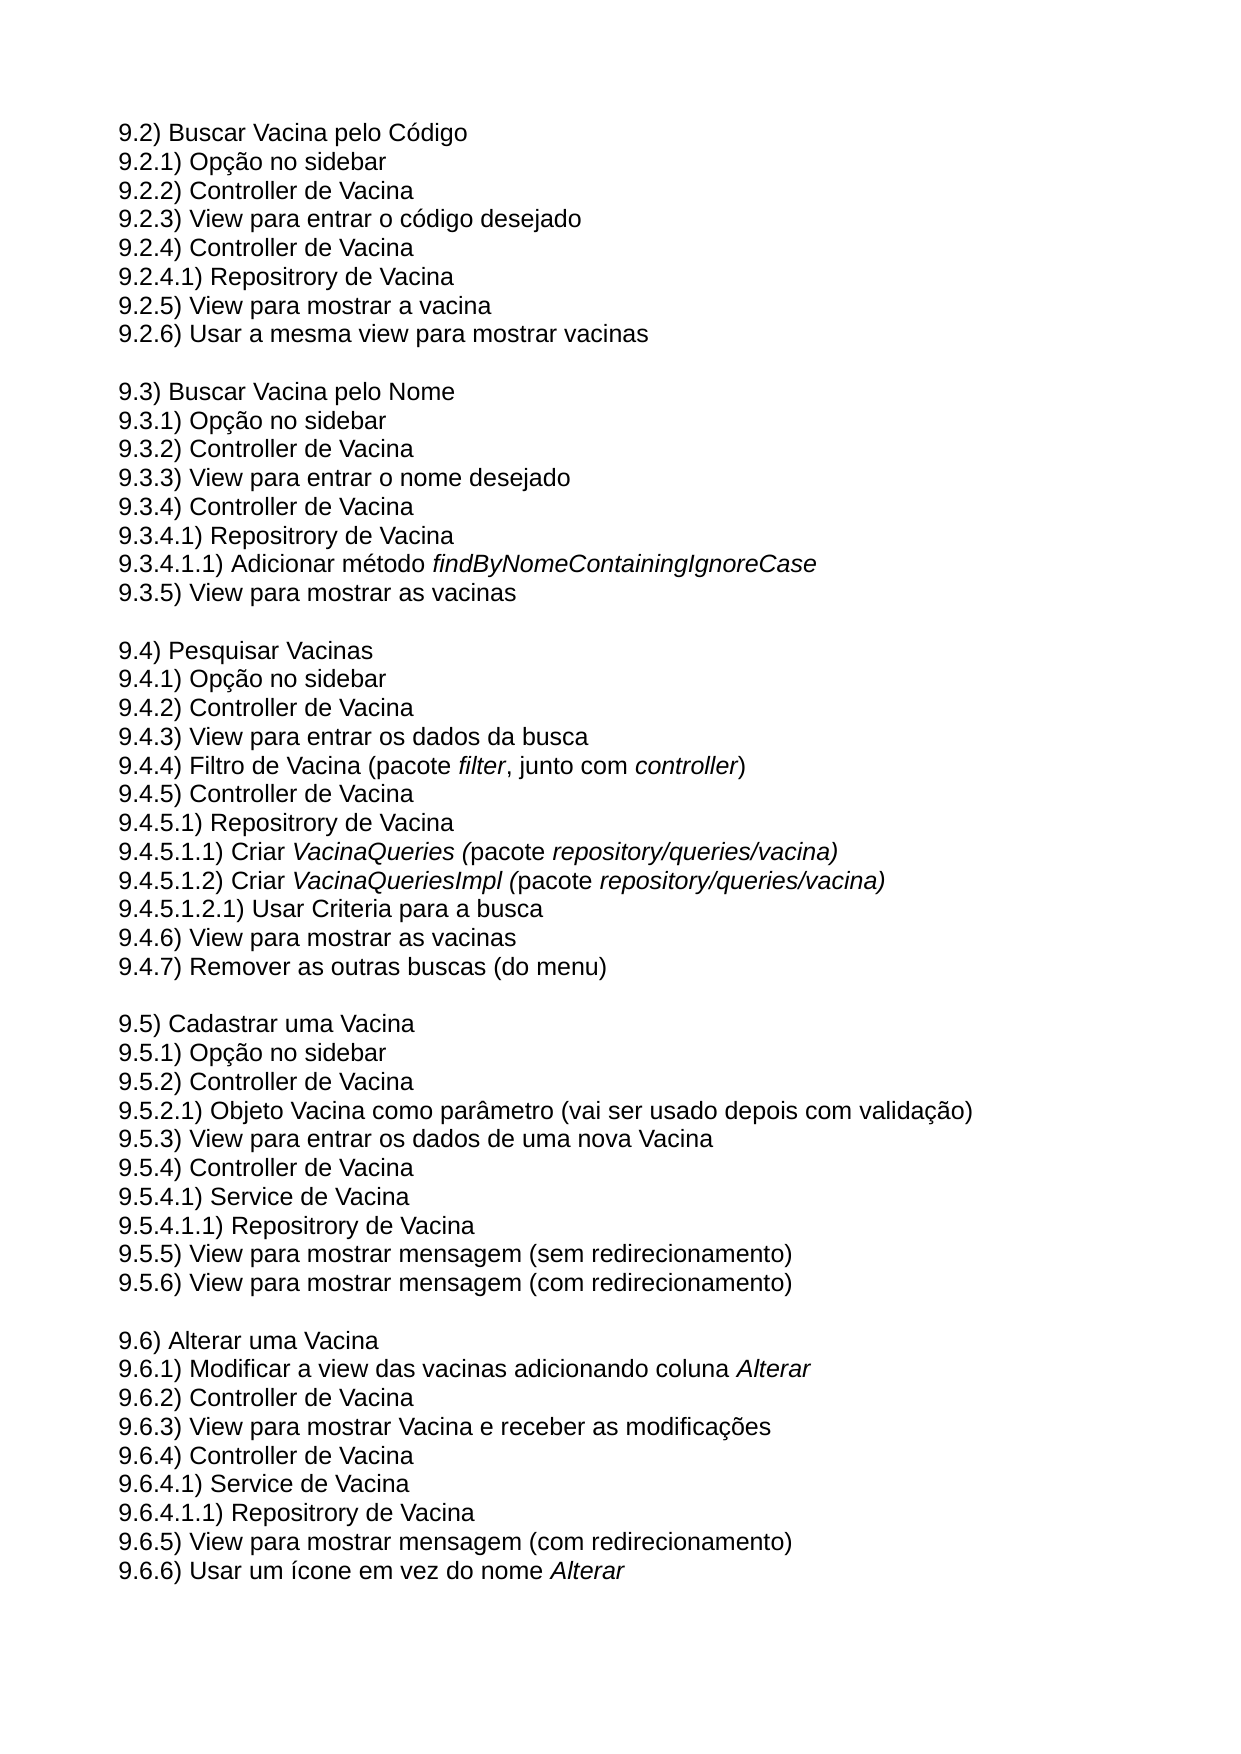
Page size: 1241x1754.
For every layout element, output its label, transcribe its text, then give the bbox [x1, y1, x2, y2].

list View para entrar os dados de uma nova Vacina [118, 1124, 1122, 1153]
list Repositrory de Vacina [118, 1498, 1122, 1527]
list Controller de Vacina [118, 1383, 1122, 1412]
list Filtro de Vacina (pacote filter, junto com controller) [118, 751, 1122, 779]
list Objeto Vacina como parâmetro (vai ser usado depois com validação) [118, 1096, 1122, 1124]
list Repositrory de Vacina [118, 808, 1122, 837]
list Repositrory de Vacina [118, 262, 1122, 291]
list Opção no sidebar [118, 147, 1122, 176]
list Pesquisar Vacinas [118, 636, 1122, 664]
list Controller de Vacina [118, 233, 1122, 262]
list Buscar Vacina pelo Código [118, 118, 1122, 147]
list View para mostrar a vacina [118, 291, 1122, 319]
list Controller de Vacina [118, 1441, 1122, 1469]
list Cadastrar uma Vacina [118, 1009, 1122, 1038]
list View para entrar os dados da busca [118, 722, 1122, 751]
list Criar VacinaQueriesImpl (pacote repository/queries/vacina) [118, 866, 1122, 894]
list Modificar a view das vacinas adicionando coluna Alterar [118, 1354, 1122, 1383]
list Usar a mesma view para mostrar vacinas [118, 319, 1122, 348]
list Service de Vacina [118, 1469, 1122, 1498]
list Controller de Vacina [118, 492, 1122, 521]
list Service de Vacina [118, 1182, 1122, 1211]
list Opção no sidebar [118, 1038, 1122, 1067]
list Buscar Vacina pelo Nome [118, 377, 1122, 406]
list Alterar uma Vacina [118, 1326, 1122, 1354]
list View para mostrar Vacina e receber as modificações [118, 1412, 1122, 1441]
list Controller de Vacina [118, 1153, 1122, 1182]
list Opção no sidebar [118, 406, 1122, 434]
list Usar um ícone em vez do nome Alterar [118, 1556, 1122, 1584]
list View para entrar o código desejado [118, 204, 1122, 233]
list View para entrar o nome desejado [118, 463, 1122, 492]
list Repositrory de Vacina [118, 521, 1122, 549]
list Controller de Vacina [118, 1067, 1122, 1096]
list Opção no sidebar [118, 664, 1122, 693]
list View para mostrar as vacinas [118, 578, 1122, 607]
list Controller de Vacina [118, 176, 1122, 204]
list Criar VacinaQueries (pacote repository/queries/vacina) [118, 837, 1122, 866]
list Controller de Vacina [118, 779, 1122, 808]
list Usar Criteria para a busca [118, 894, 1122, 923]
list Remover as outras buscas (do menu) [118, 952, 1122, 981]
list Repositrory de Vacina [118, 1211, 1122, 1239]
list View para mostrar mensagem (com redirecionamento) [118, 1527, 1122, 1556]
list Controller de Vacina [118, 434, 1122, 463]
list Controller de Vacina [118, 693, 1122, 722]
list Adicionar método findByNomeContainingIgnoreCase [118, 549, 1122, 578]
list View para mostrar as vacinas [118, 923, 1122, 952]
list View para mostrar mensagem (sem redirecionamento) [118, 1239, 1122, 1268]
list View para mostrar mensagem (com redirecionamento) [118, 1268, 1122, 1297]
